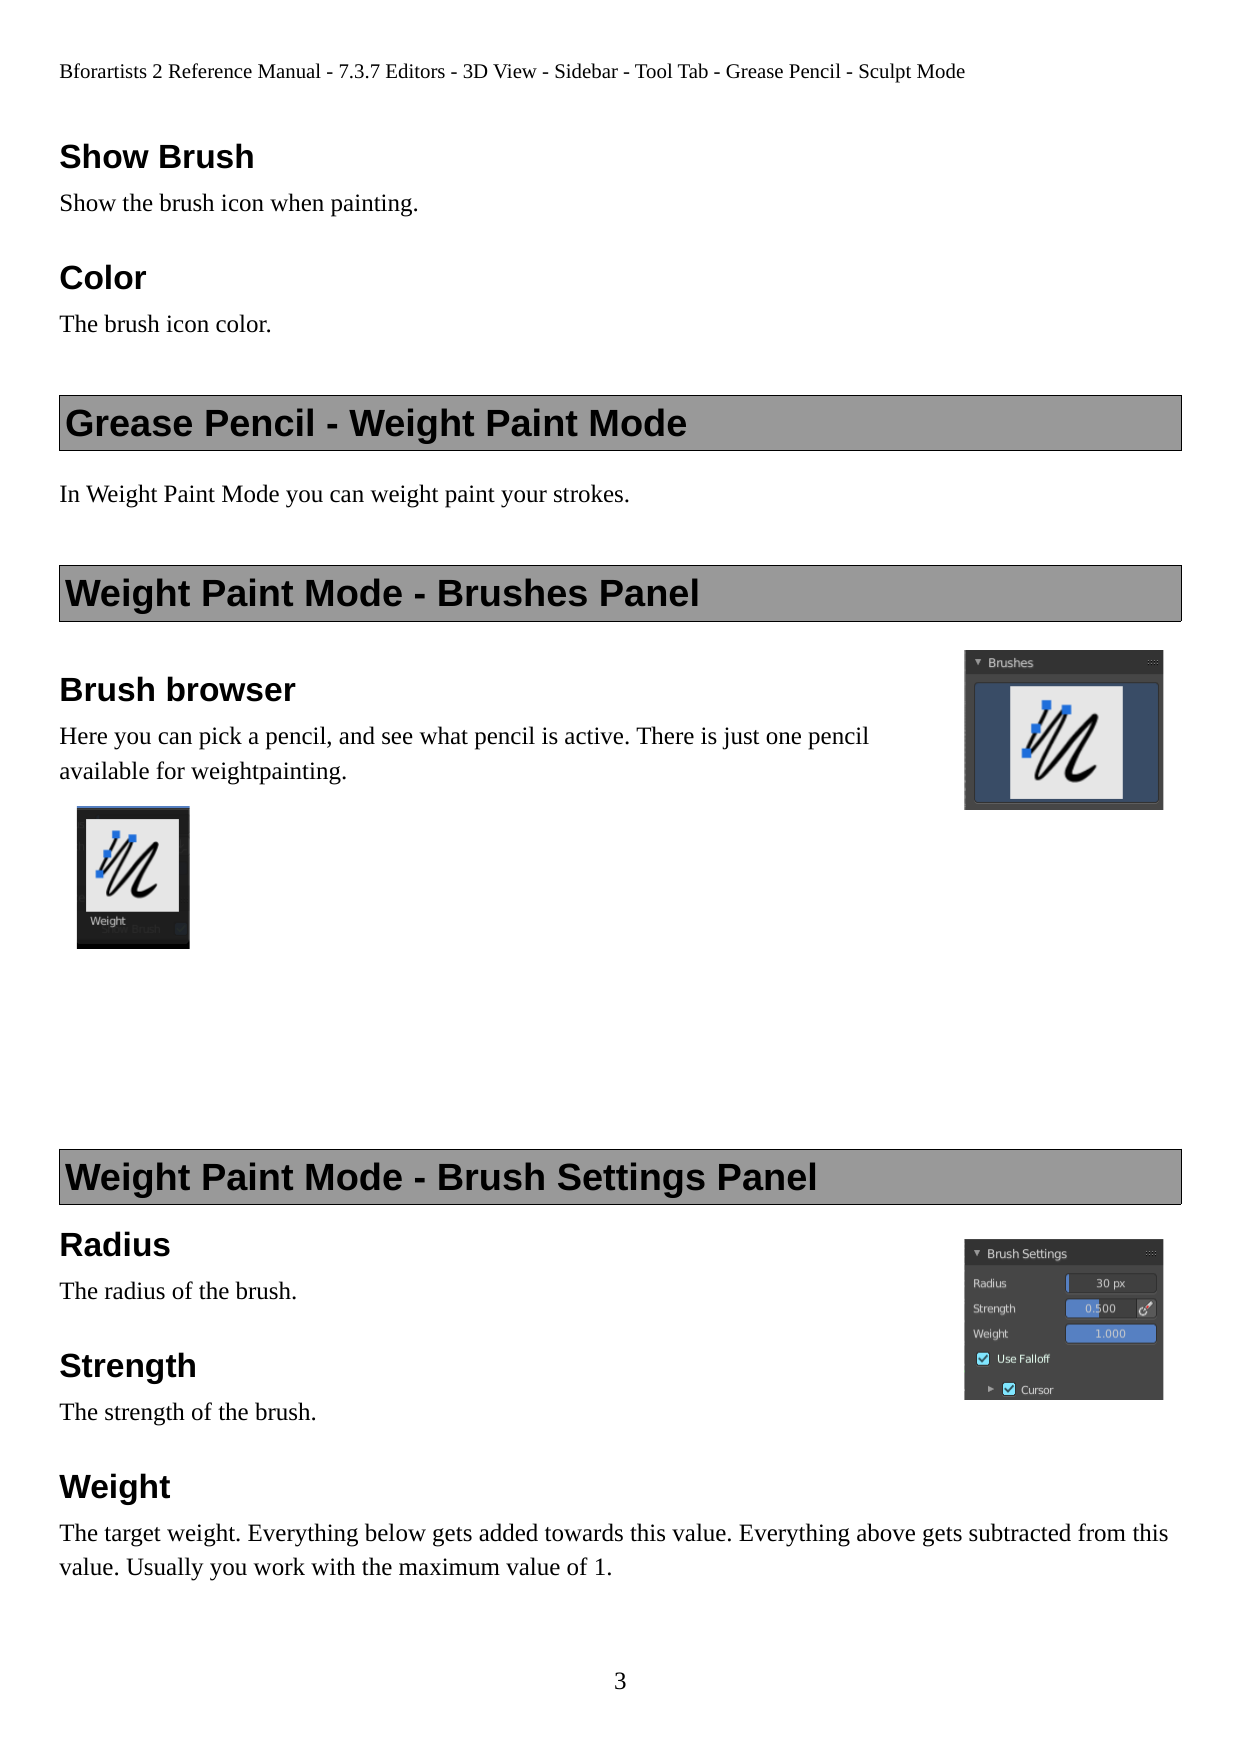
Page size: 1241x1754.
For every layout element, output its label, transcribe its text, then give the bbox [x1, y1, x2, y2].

text The radius of the brush. [59, 1276, 964, 1304]
subtitle Color [59, 258, 1181, 296]
table_header Weight Paint Mode - Brush Settings Panel [60, 1150, 1181, 1204]
table_header Grease Pencil - Weight Paint Mode [60, 396, 1181, 450]
subtitle Show Brush [59, 137, 1181, 175]
text Show the brush icon when painting. [59, 188, 1181, 217]
table_header Weight Paint Mode - Brushes Panel [60, 566, 1181, 621]
subtitle [1164, 1346, 1181, 1384]
text Here you can pick a pencil, and see what pencil is active. There is just one pencil available for weightpainting. [59, 721, 964, 785]
subtitle Strength [59, 1346, 964, 1384]
text The target weight. Everything below gets added towards this value. Everything above gets subtracted from this value. Usually you work with the maximum value of 1. [59, 1518, 1181, 1581]
text The brush icon color. [59, 309, 1181, 338]
subtitle Radius [59, 1224, 1181, 1263]
picture [964, 1239, 1164, 1400]
text The strength of the brush. [59, 1397, 1181, 1426]
picture [76, 806, 190, 949]
subtitle [1164, 670, 1181, 709]
subtitle Brush browser [59, 670, 964, 709]
subtitle Weight [59, 1467, 1181, 1505]
text In Weight Paint Mode you can weight paint your strokes. [59, 479, 1181, 508]
picture [964, 650, 1164, 810]
